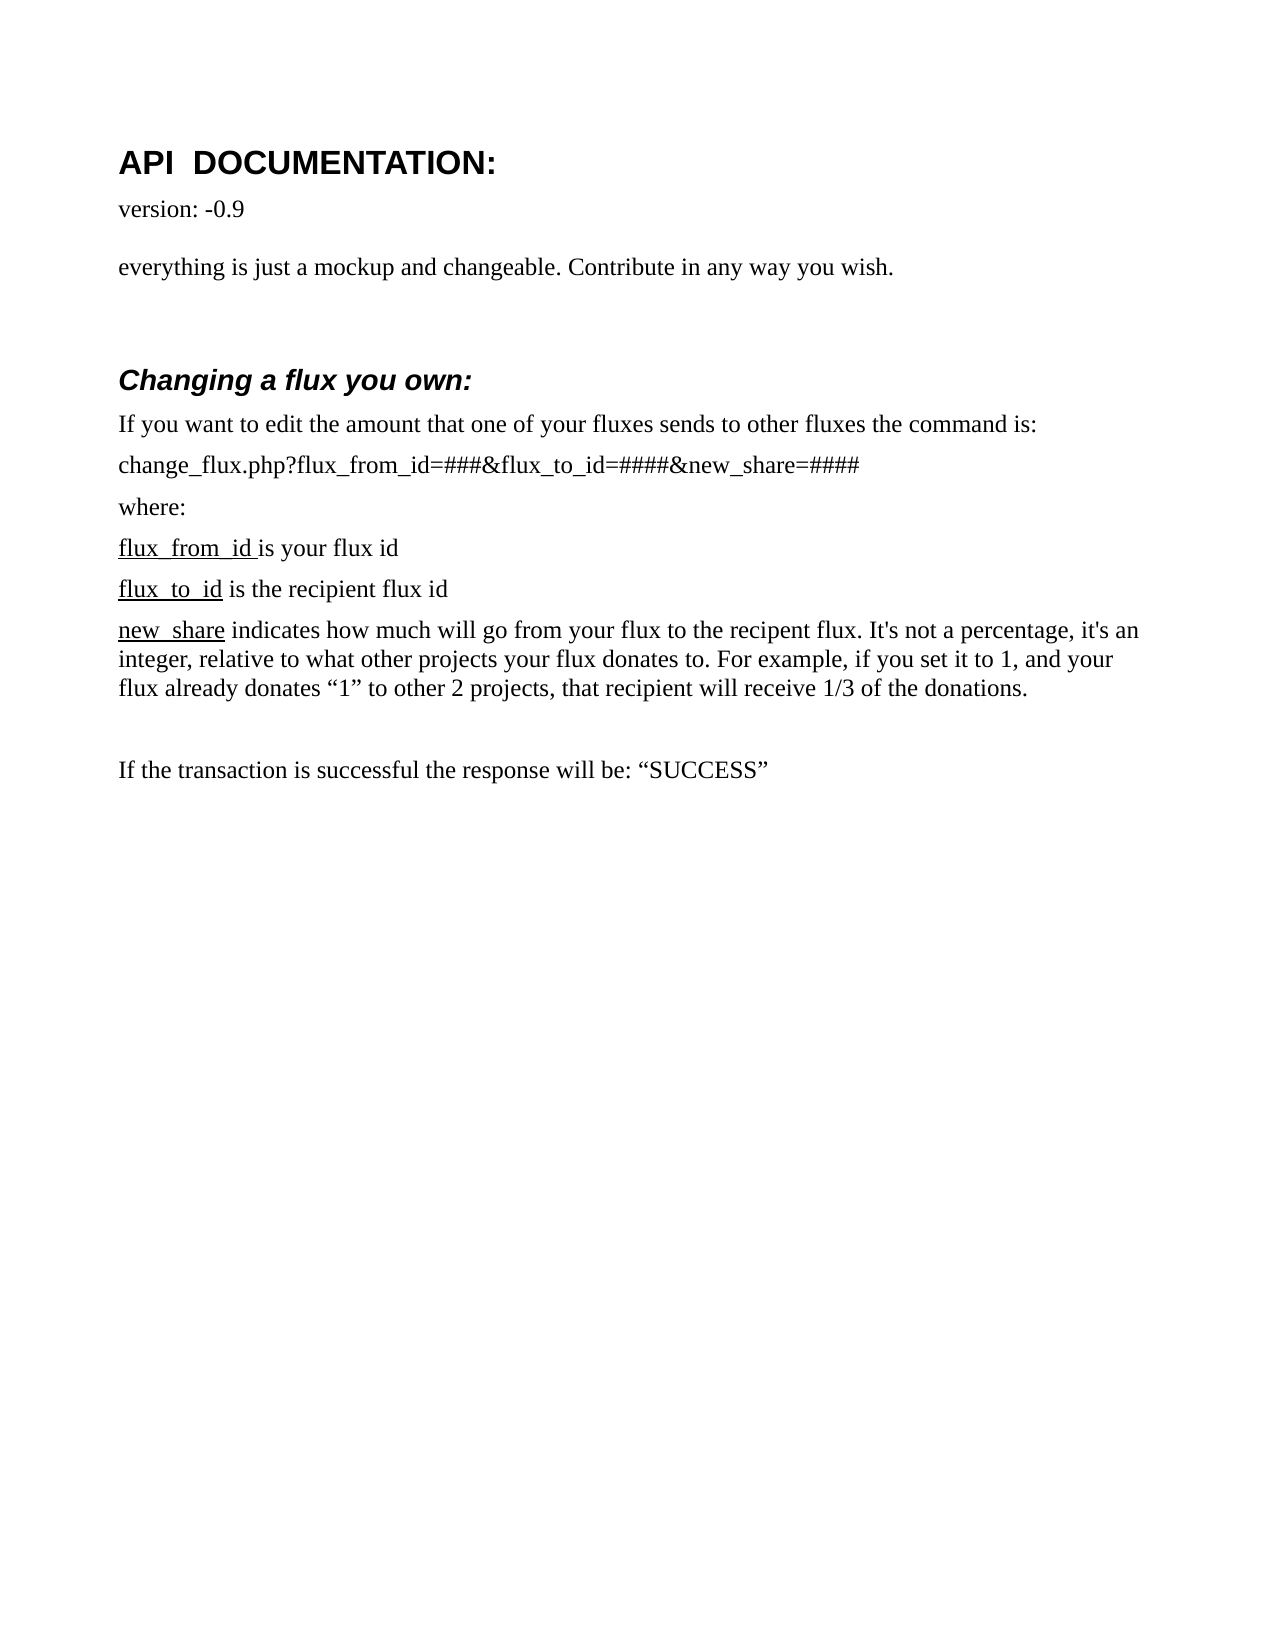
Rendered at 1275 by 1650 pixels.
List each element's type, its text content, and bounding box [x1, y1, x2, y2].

text change_flux.php?flux_from_id=###&flux_to_id=####&new_share=#### [118, 450, 1157, 479]
text flux_from_id is your flux id [118, 533, 1157, 562]
text new_share indicates how much will go from your flux to the recipent flux. It's not a percentage, it's an integer, relative to what other projects your flux donates to. For example, if you set it to 1, and your flux already donates “1” to other 2 projects, that recipient will receive 1/3 of the donations. [118, 615, 1157, 702]
text If the transaction is successful the response will be: “SUCCESS” [118, 755, 1157, 784]
subtitle API DOCUMENTATION: [118, 143, 1157, 182]
text flux_to_id is the recipient flux id [118, 574, 1157, 603]
text everything is just a mockup and changeable. Contribute in any way you wish. [118, 252, 1157, 281]
text If you want to edit the amount that one of your fluxes sends to other fluxes the command is: [118, 409, 1157, 438]
text where: [118, 492, 1157, 520]
subtitle Changing a flux you own: [118, 363, 1157, 397]
text version: -0.9 [118, 194, 1157, 223]
